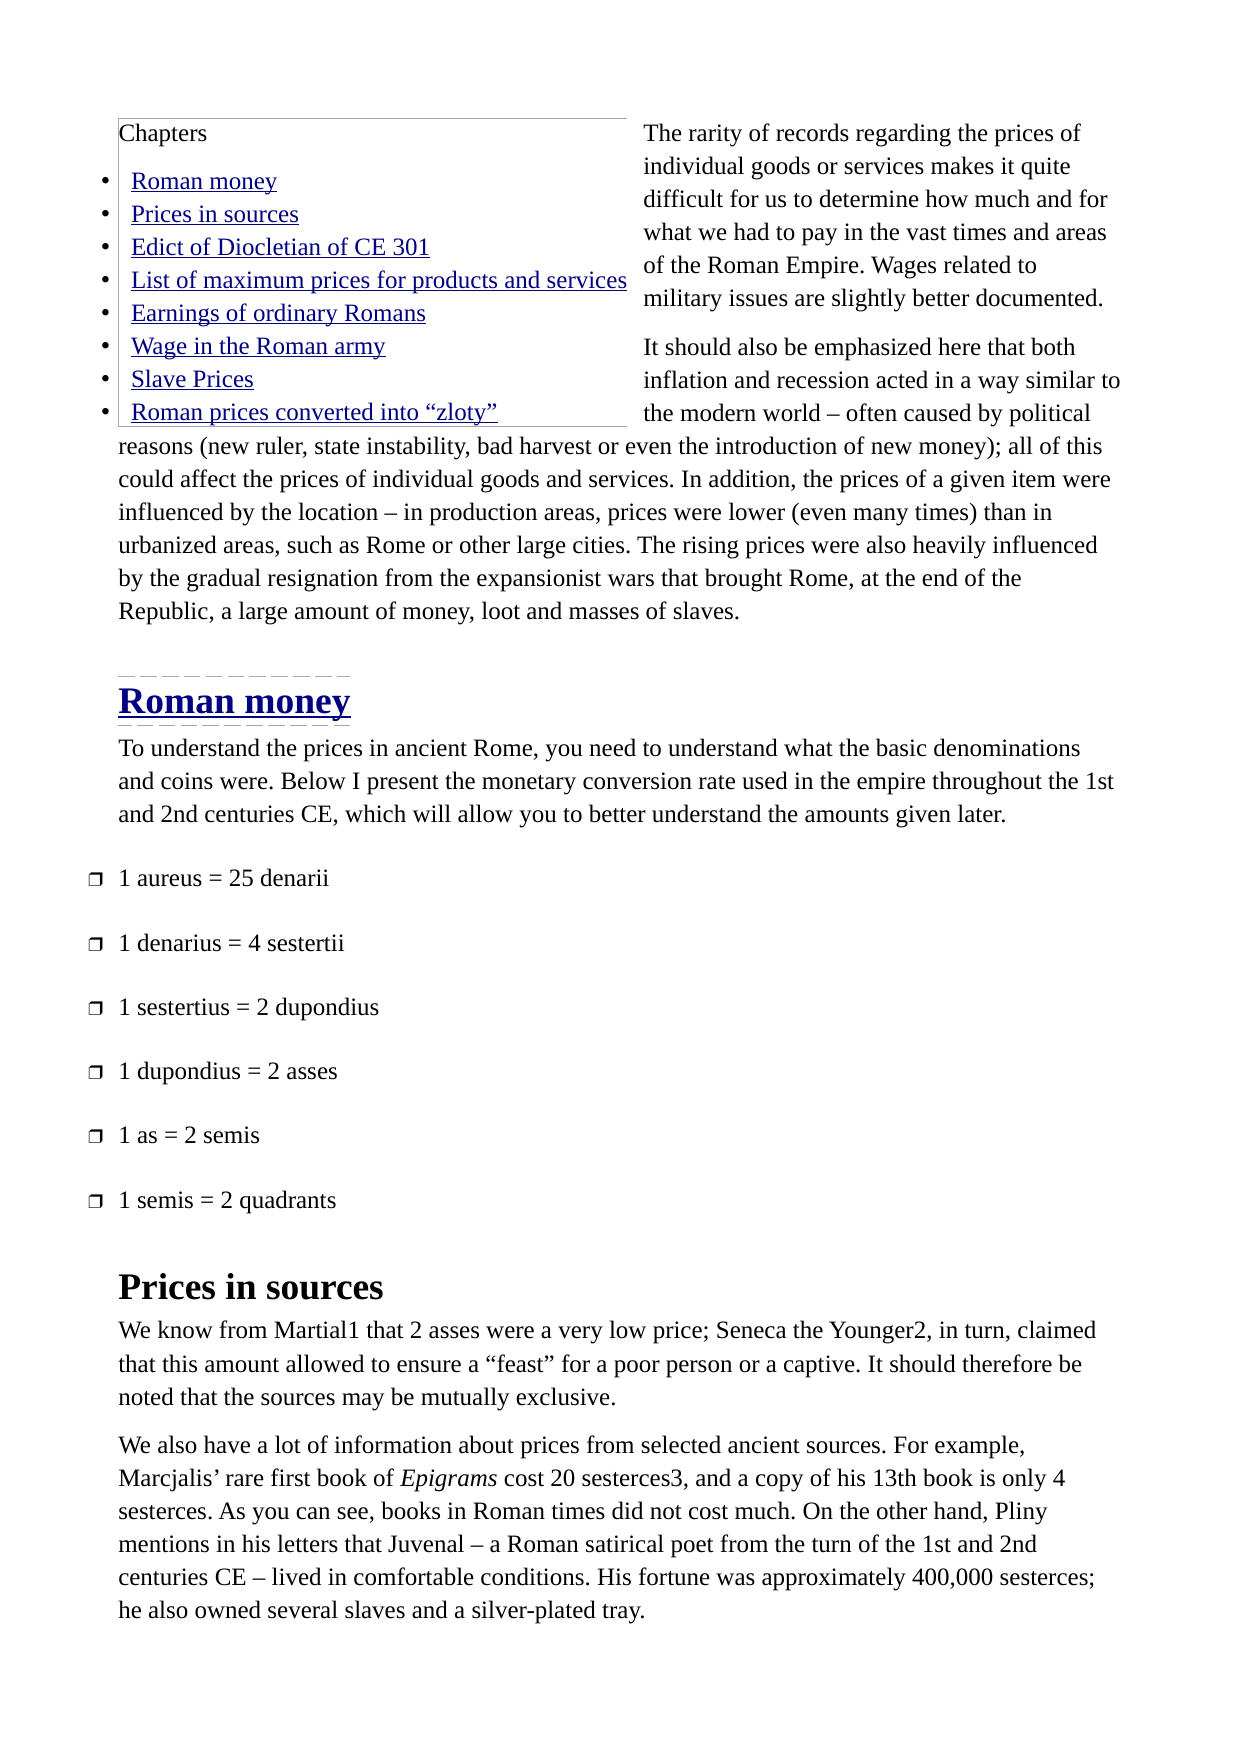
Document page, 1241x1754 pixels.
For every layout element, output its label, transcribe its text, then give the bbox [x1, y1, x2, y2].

text We know from Martial1 that 2 asses were a very low price; Seneca the Younger2, in turn, claimed that this amount allowed to ensure a “feast” for a poor person or a captive. It should therefore be noted that the sources may be mutually exclusive. [118, 1316, 1122, 1410]
list Roman prices converted into “zloty” [119, 397, 627, 426]
text We also have a lot of information about prices from selected ancient sources. For example, Marcjalis’ rare first book of Epigrams cost 20 sesterces3, and a copy of his 13th book is only 4 sesterces. As you can see, books in Roman times did not cost much. On the other hand, Pliny mentions in his letters that Juvenal – a Roman satirical poet from the turn of the 1st and 2nd centuries CE – lived in comfortable conditions. His fortune was approximately 400,000 sesterces; he also owned several slaves and a silver-plated tray. [118, 1430, 1122, 1624]
list 1 dupondius = 2 asses [118, 1056, 1106, 1085]
list Earnings of ordinary Romans [119, 298, 627, 327]
list Wage in the Roman army [119, 331, 627, 360]
text The rarity of records regarding the prices of individual goods or services makes it quite difficult for us to determine how much and for what we had to pay in the vast times and areas of the Roman Empire. Wages related to military issues are slightly better documented. [119, 118, 1122, 312]
list 1 denarius = 4 sestertii [118, 928, 1106, 956]
list Slave Prices [119, 364, 627, 393]
list Prices in sources [119, 199, 627, 228]
text It should also be emphasized here that both inflation and recession acted in a way similar to the modern world – often caused by political reasons (new ruler, state instability, bad harvest or even the introduction of new money); all of this could affect the prices of individual goods and services. In addition, the prices of a given item were influenced by the location – in production areas, prices were lower (even many times) than in urbanized areas, such as Rome or other large cities. The rising prices were also heavily influenced by the gradual resignation from the expansionist wars that brought Rome, at the end of the Republic, a large amount of money, loot and masses of slaves. [118, 332, 1122, 625]
subtitle Roman money [118, 676, 1122, 725]
list 1 as = 2 semis [118, 1121, 1106, 1149]
list Roman money [119, 166, 627, 194]
list Edict of Diocletian of CE 301 [119, 232, 627, 261]
list 1 semis = 2 quadrants [118, 1185, 1106, 1213]
text To understand the prices in ancient Rome, you need to understand what the basic denominations and coins were. Below I present the monetary conversion rate used in the empire throughout the 1st and 2nd centuries CE, which will allow you to better understand the amounts given later. [118, 733, 1122, 828]
subtitle Prices in sources [118, 1265, 1122, 1308]
list 1 sestertius = 2 dupondius [118, 992, 1106, 1021]
list 1 aureus = 25 denarii [118, 863, 1106, 892]
list List of maximum prices for products and services [119, 265, 627, 294]
text Chapters [119, 119, 627, 147]
